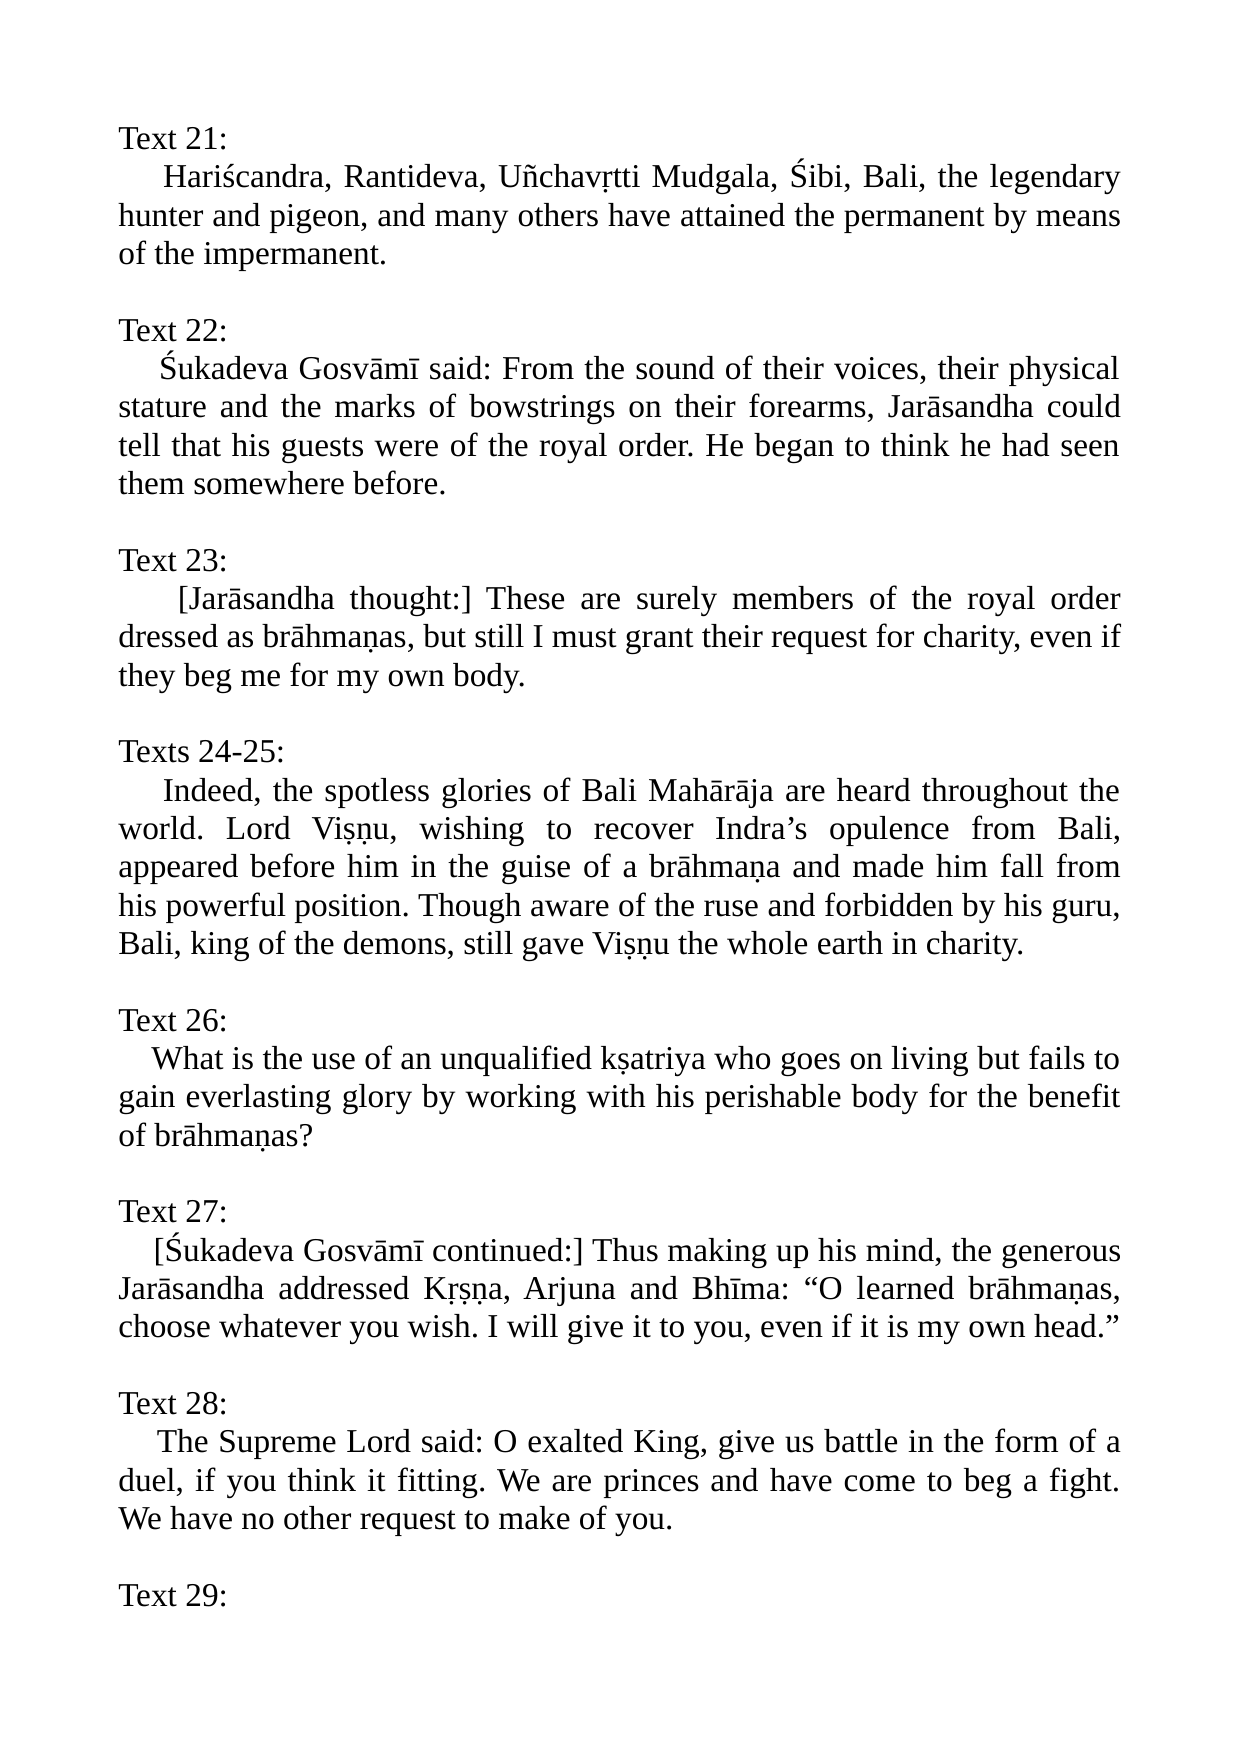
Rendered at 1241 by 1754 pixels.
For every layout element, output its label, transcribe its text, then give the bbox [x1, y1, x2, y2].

text Text 27: [118, 1191, 1122, 1230]
text Text 21: [118, 118, 1122, 156]
text Śukadeva Gosvāmī said: From the sound of their voices, their physical stature and the marks of bowstrings on their forearms, Jarāsandha could tell that his guests were of the royal order. He began to think he had seen them somewhere before. [118, 348, 1122, 501]
text Text 26: [118, 1000, 1122, 1038]
text Text 22: [118, 310, 1122, 348]
text [Śukadeva Gosvāmī continued:] Thus making up his mind, the generous Jarāsandha addressed Kṛṣṇa, Arjuna and Bhīma: “O learned brāhmaṇas, choose whatever you wish. I will give it to you, even if it is my own head.” [118, 1230, 1122, 1345]
text Texts 24-25: [118, 731, 1122, 770]
text The Supreme Lord said: O exalted King, give us battle in the form of a duel, if you think it fitting. We are princes and have come to beg a fight. We have no other request to make of you. [118, 1421, 1122, 1536]
text Text 28: [118, 1383, 1122, 1421]
text Text 23: [118, 540, 1122, 578]
text Indeed, the spotless glories of Bali Mahārāja are heard throughout the world. Lord Viṣṇu, wishing to recover Indra’s opulence from Bali, appeared before him in the guise of a brāhmaṇa and made him fall from his powerful position. Though aware of the ruse and forbidden by his guru, Bali, king of the demons, still gave Viṣṇu the whole earth in charity. [118, 770, 1122, 961]
text [Jarāsandha thought:] These are surely members of the royal order dressed as brāhmaṇas, but still I must grant their request for charity, even if they beg me for my own body. [118, 578, 1122, 693]
text Text 29: [118, 1575, 1122, 1613]
text What is the use of an unqualified kṣatriya who goes on living but fails to gain everlasting glory by working with his perishable body for the benefit of brāhmaṇas? [118, 1038, 1122, 1153]
text Hariścandra, Rantideva, Uñchavṛtti Mudgala, Śibi, Bali, the legendary hunter and pigeon, and many others have attained the permanent by means of the impermanent. [118, 156, 1122, 271]
